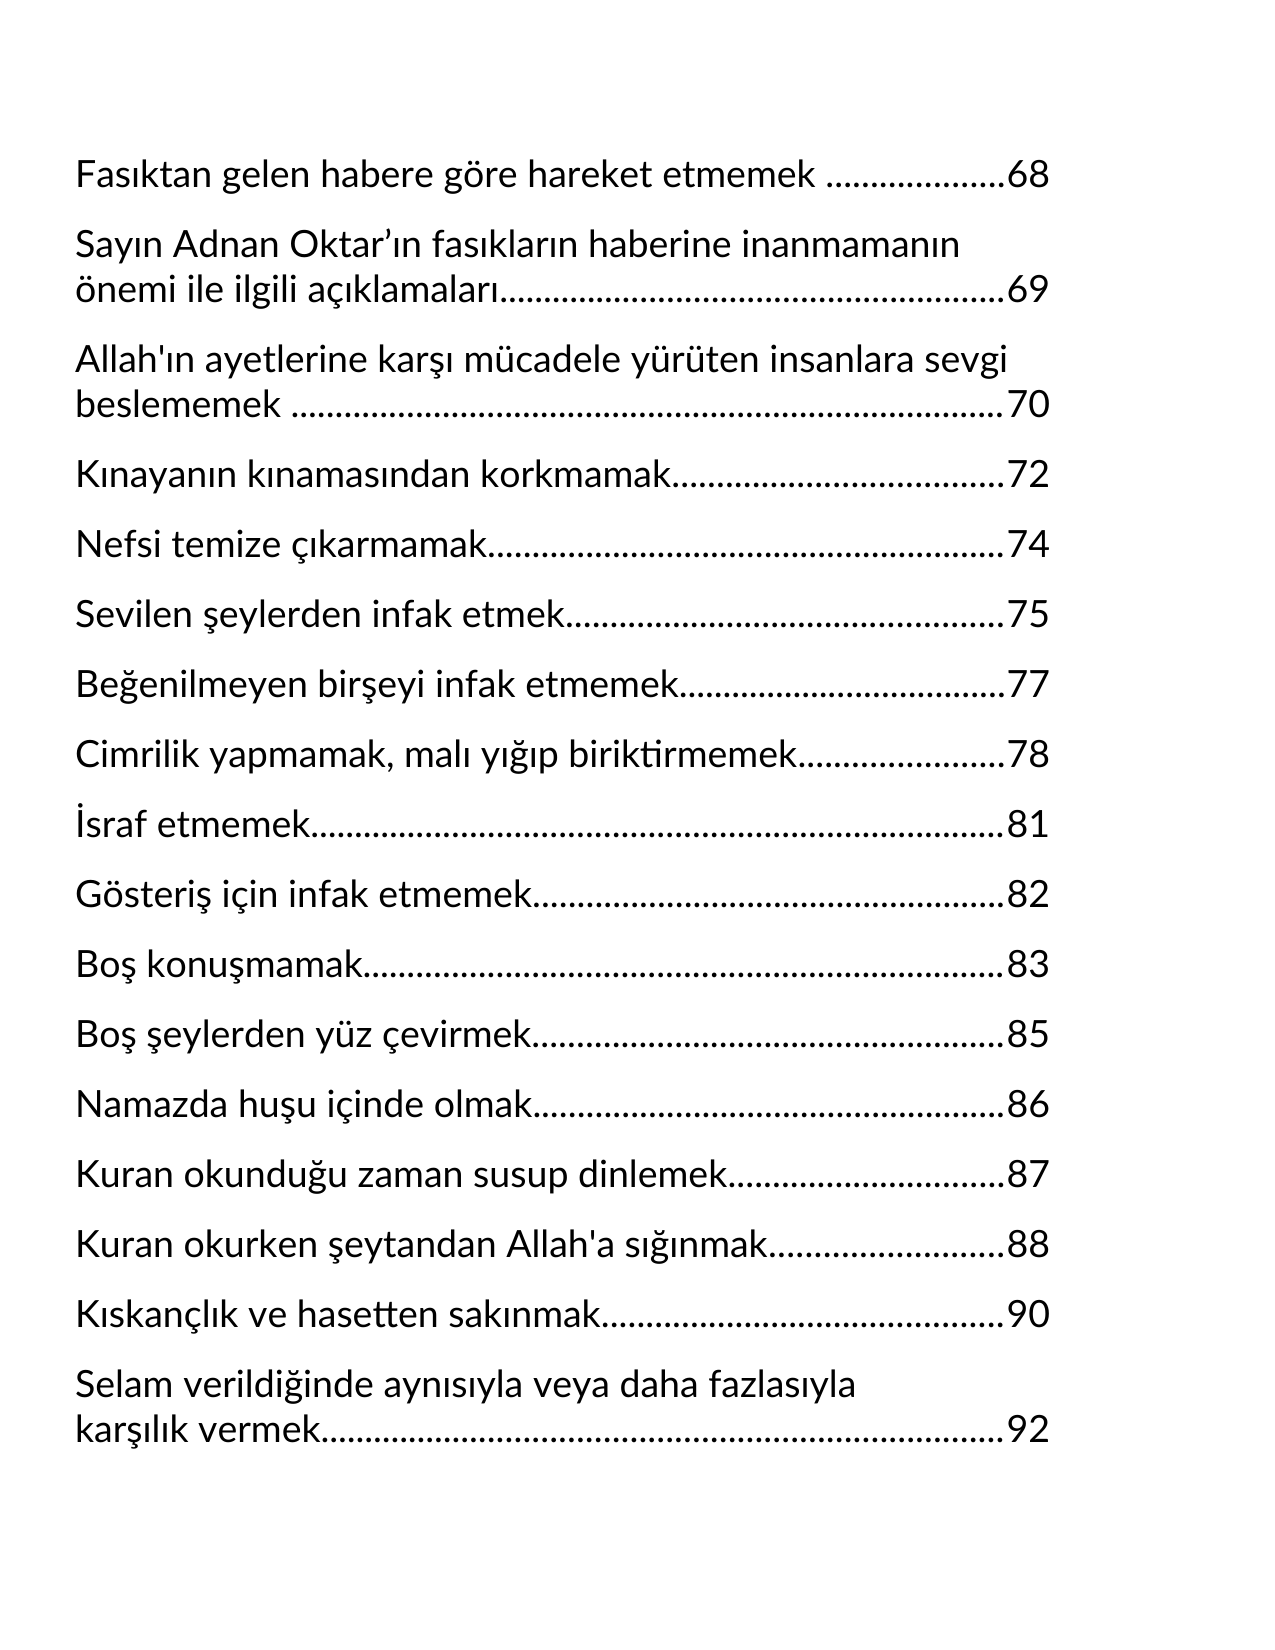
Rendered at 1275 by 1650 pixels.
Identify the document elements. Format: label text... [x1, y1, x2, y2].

subtitle Gösteriş için infak etmemek 82 [75, 870, 1200, 915]
subtitle Cimrilik yapmamak, malı yığıp biriktirmemek 78 [75, 730, 1200, 775]
subtitle Boş konuşmamak 83 [75, 940, 1200, 985]
subtitle İsraf etmemek 81 [75, 800, 1200, 845]
subtitle Nefsi temize çıkarmamak 74 [75, 520, 1200, 565]
subtitle Allah'ın ayetlerine karşı mücadele yürüten insanlara sevgi beslememek 70 [75, 335, 1200, 425]
subtitle Selam verildiğinde aynısıyla veya daha fazlasıyla karşılık vermek 92 [75, 1360, 1200, 1450]
subtitle Beğenilmeyen birşeyi infak etmemek 77 [75, 660, 1200, 705]
subtitle Fasıktan gelen habere göre hareket etmemek 68 [75, 150, 1200, 195]
subtitle Boş şeylerden yüz çevirmek 85 [75, 1010, 1200, 1055]
subtitle Kuran okunduğu zaman susup dinlemek 87 [75, 1150, 1200, 1195]
subtitle Kınayanın kınamasından korkmamak 72 [75, 450, 1200, 495]
subtitle Kıskançlık ve hasetten sakınmak 90 [75, 1290, 1200, 1335]
subtitle Sevilen şeylerden infak etmek 75 [75, 590, 1200, 635]
subtitle Kuran okurken şeytandan Allah'a sığınmak 88 [75, 1220, 1200, 1265]
subtitle Sayın Adnan Oktar’ın fasıkların haberine inanmamanın önemi ile ilgili açıklamaları 69 [75, 220, 1200, 310]
subtitle Namazda huşu içinde olmak 86 [75, 1080, 1200, 1125]
